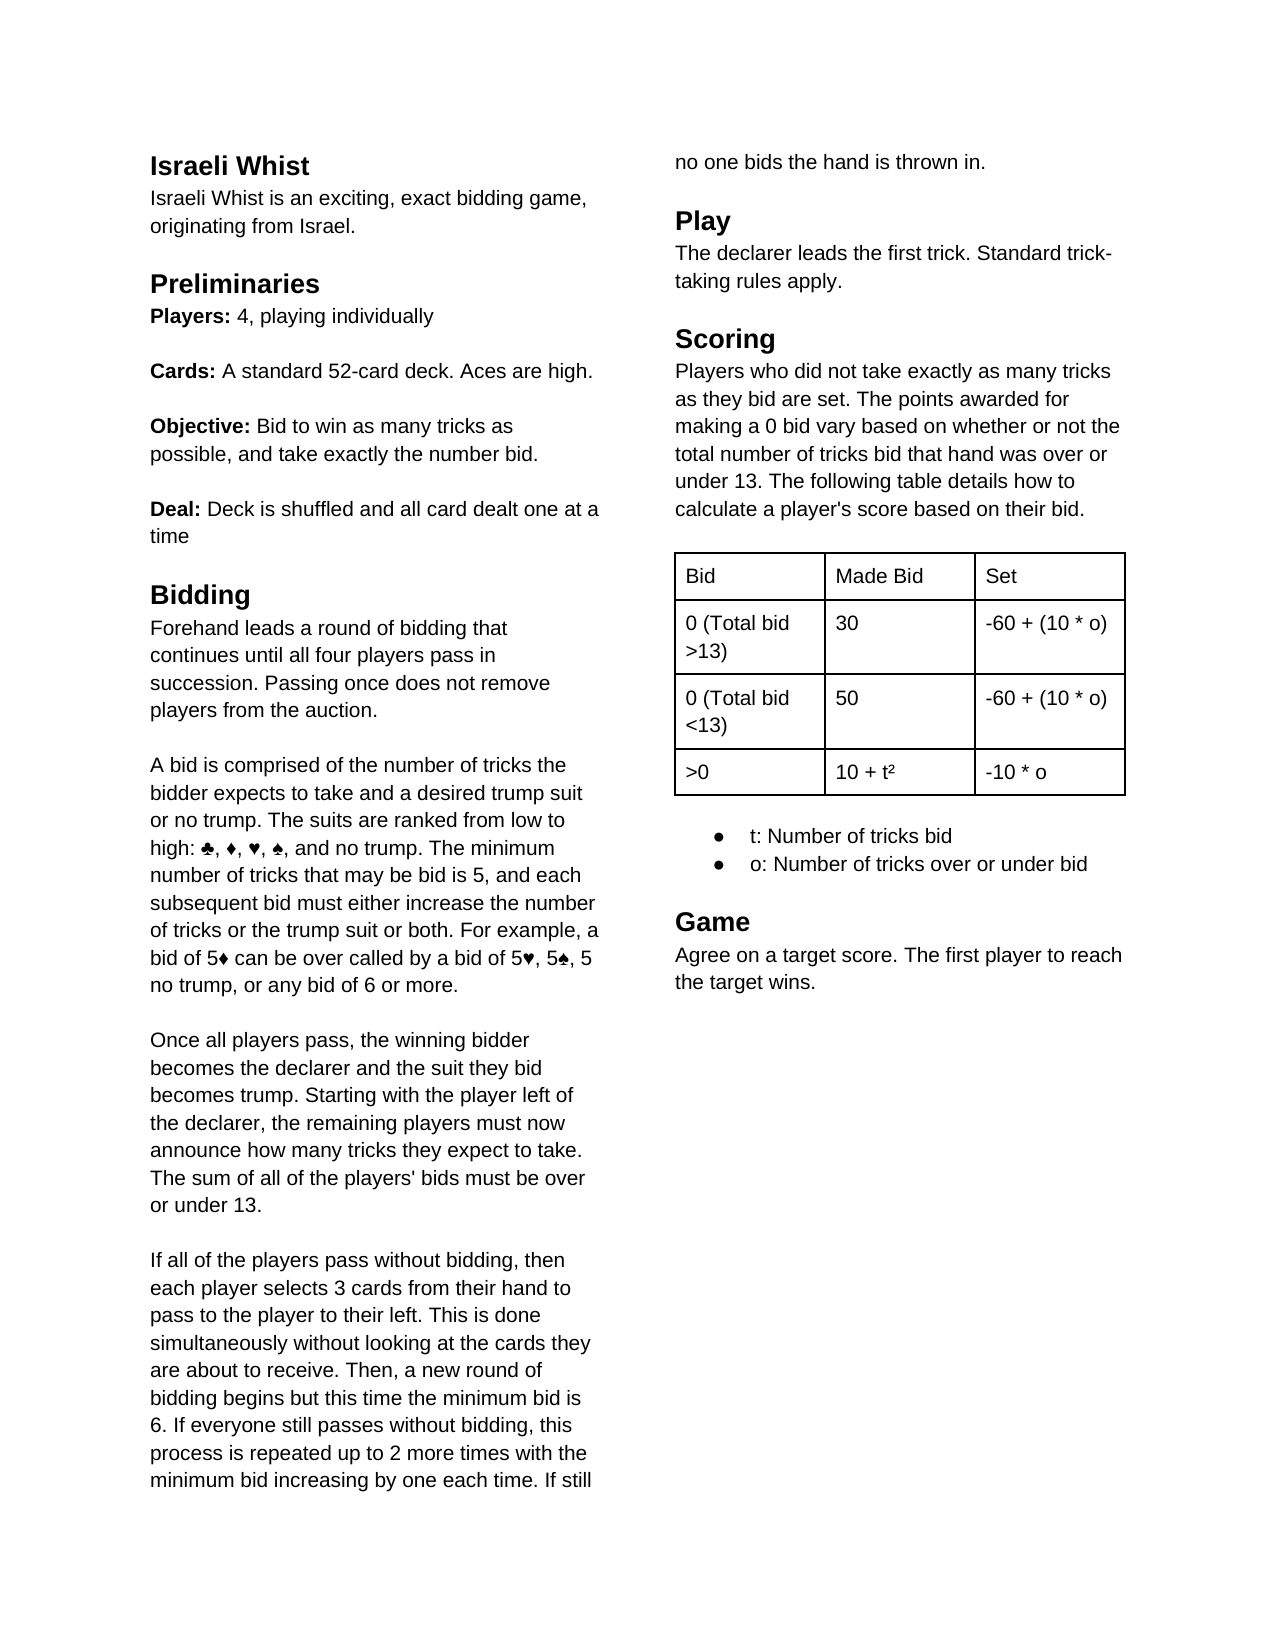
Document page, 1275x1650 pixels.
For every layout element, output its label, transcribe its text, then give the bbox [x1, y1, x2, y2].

table_cell 0 (Total bid >13) [676, 601, 824, 673]
text Agree on a target score. The first player to reach the target wins. [675, 942, 1125, 994]
text Once all players pass, the winning bidder becomes the declarer and the suit they bid becomes trump. Starting with the player left of the declarer, the remaining players must now announce how many tricks they expect to take. The sum of all of the players' bids must be over or under 13. [150, 1028, 600, 1217]
table_cell -10 * o [976, 750, 1124, 794]
text no one bids the hand is thrown in. [675, 150, 1125, 174]
text Israeli Whist [150, 150, 600, 181]
list t: Number of tricks bid [712, 824, 1125, 848]
text Scoring [675, 323, 1125, 355]
table_cell 10 + t² [826, 750, 974, 794]
text Preliminaries [150, 268, 600, 300]
text If all of the players pass without bidding, then each player selects 3 cards from their hand to pass to the player to their left. This is done simultaneously without looking at the cards they are about to receive. Then, a new round of bidding begins but this time the minimum bid is 6. If everyone still passes without bidding, this process is repeated up to 2 more times with the minimum bid increasing by one each time. If still [150, 1248, 600, 1492]
text Objective: Bid to win as many tricks as possible, and take exactly the number bid. [150, 414, 600, 466]
text Game [675, 906, 1125, 938]
text A bid is comprised of the number of tricks the bidder expects to take and a desired trump suit or no trump. The suits are ranked from low to high: ♣, ♦, ♥, ♠, and no trump. The minimum number of tricks that may be bid is 5, and each subsequent bid must either increase the number of tricks or the trump suit or both. For example, a bid of 5♦ can be over called by a bid of 5♥, 5♠, 5 no trump, or any bid of 6 or more. [150, 753, 600, 997]
text Forehand leads a round of bidding that continues until all four players pass in succession. Passing once does not remove players from the auction. [150, 615, 600, 722]
text Deal: Deck is shuffled and all card dealt one at a time [150, 497, 600, 548]
table_cell >0 [676, 750, 824, 794]
table_cell 30 [826, 601, 974, 673]
text Bidding [150, 579, 600, 611]
table_header Bid [676, 554, 824, 599]
table_cell -60 + (10 * o) [976, 675, 1124, 747]
text Play [675, 205, 1125, 236]
text Players who did not take exactly as many tricks as they bid are set. The points awarded for making a 0 bid vary based on whether or not the total number of tricks bid that hand was over or under 13. The following table details how to calculate a player's score based on their bid. [675, 359, 1125, 521]
text Players: 4, playing individually [150, 304, 600, 328]
table_header Made Bid [826, 554, 974, 599]
table_cell 0 (Total bid <13) [676, 675, 824, 747]
table_header Set [976, 554, 1124, 599]
text Israeli Whist is an exciting, exact bidding game, originating from Israel. [150, 186, 600, 237]
text The declarer leads the first trick. Standard trick-taking rules apply. [675, 241, 1125, 292]
table_cell -60 + (10 * o) [976, 601, 1124, 673]
text Cards: A standard 52-card deck. Aces are high. [150, 359, 600, 383]
table_cell 50 [826, 675, 974, 747]
list o: Number of tricks over or under bid [712, 851, 1125, 875]
